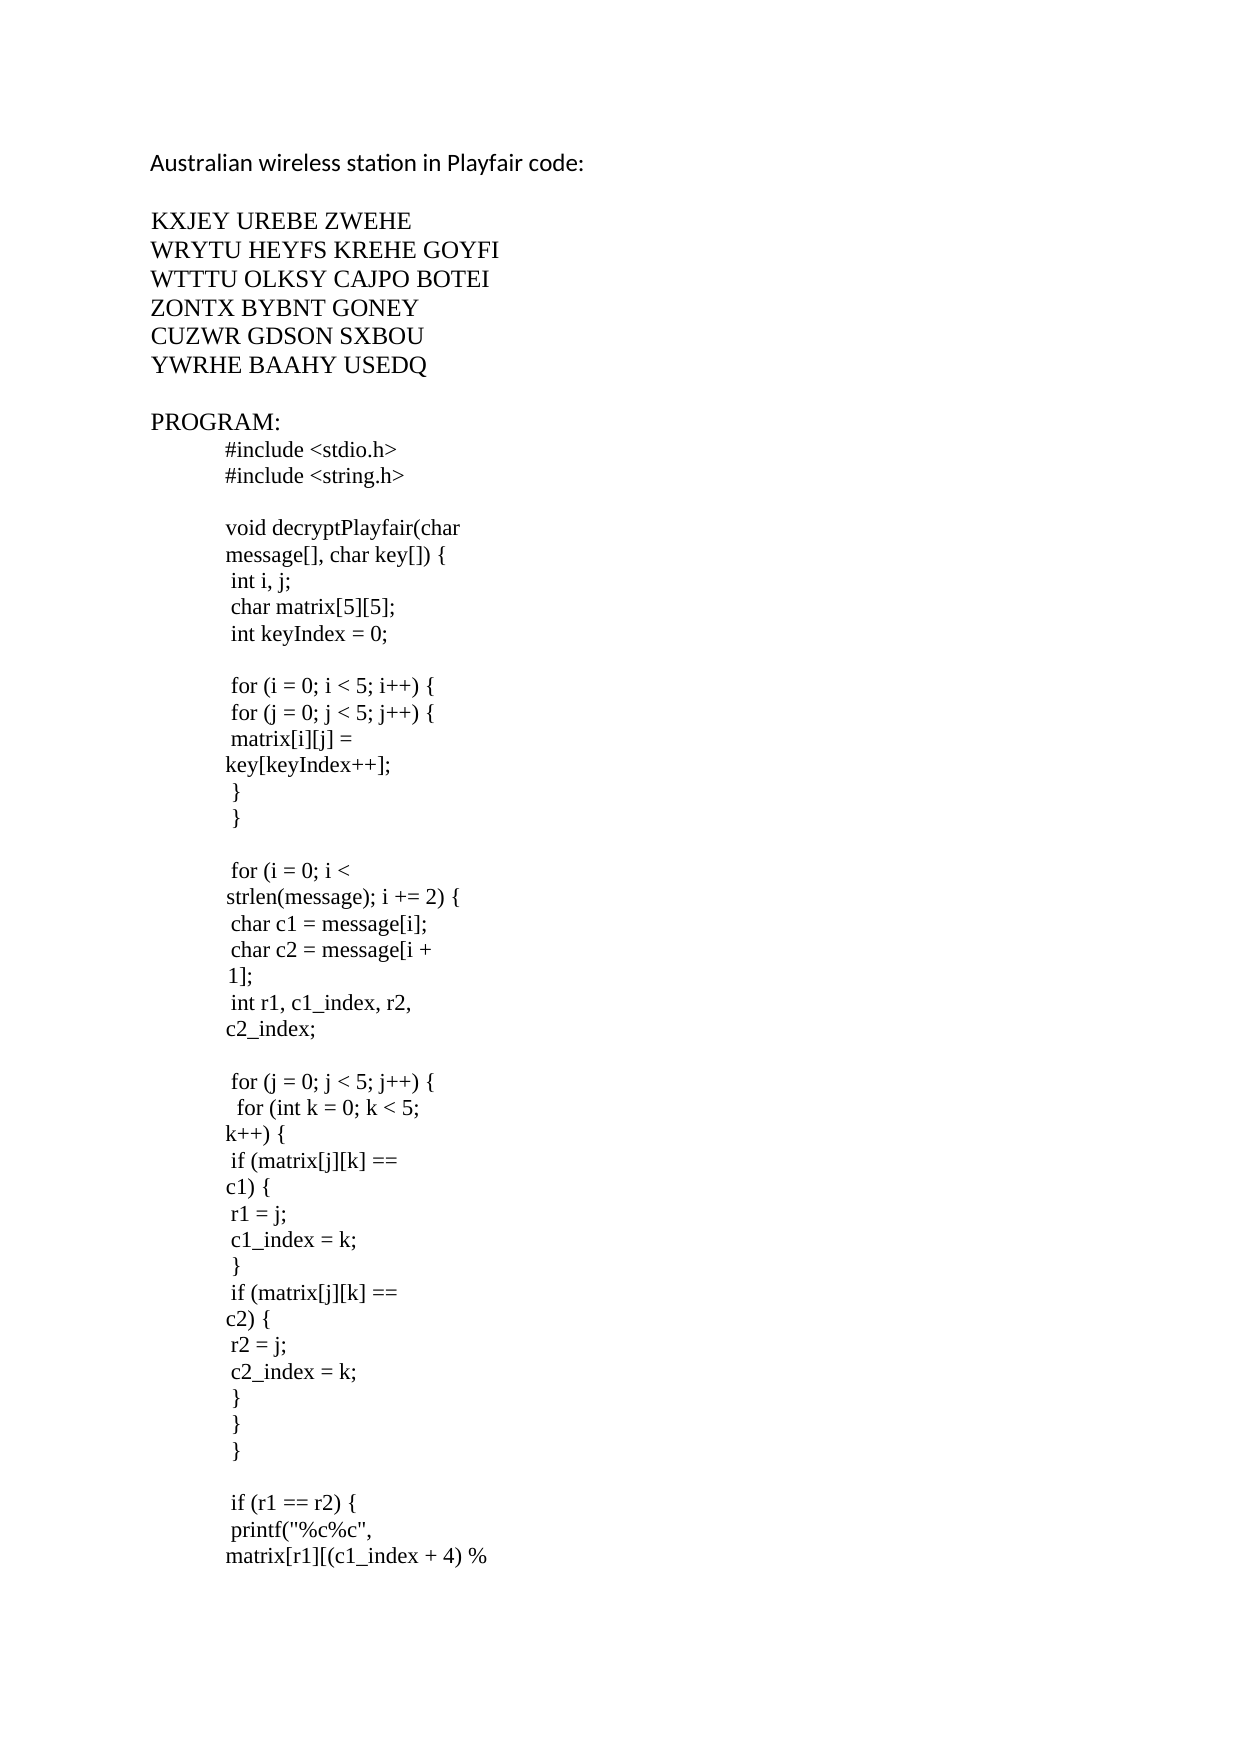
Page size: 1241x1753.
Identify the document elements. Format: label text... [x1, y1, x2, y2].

text printf("%c%c", [225, 1516, 1097, 1542]
text CUZWR GDSON SXBOU [151, 321, 1097, 350]
text Australian wireless station in Playfair code: [150, 147, 1062, 178]
text int i, j; [225, 567, 1097, 593]
text c2) { [226, 1305, 1097, 1331]
text 1]; [227, 962, 1097, 989]
text for (i = 0; i < [225, 857, 1097, 883]
text void decryptPlayfair(char [225, 514, 1097, 541]
text r2 = j; [225, 1331, 1097, 1358]
text char matrix[5][5]; [225, 593, 1097, 620]
text #include <stdio.h> [225, 436, 1097, 462]
text KXJEY UREBE ZWEHE [151, 206, 1097, 235]
text if (matrix[j][k] == [225, 1147, 1097, 1173]
text if (matrix[j][k] == [225, 1279, 1097, 1305]
text #include <string.h> [225, 462, 1097, 488]
text int r1, c1_index, r2, [225, 989, 1097, 1015]
text WRYTU HEYFS KREHE GOYFI [150, 235, 1097, 264]
text } [225, 1252, 1097, 1279]
text ZONTX BYBNT GONEY [150, 293, 1097, 321]
text message[], char key[]) { [225, 541, 1097, 567]
text } [225, 1410, 1097, 1437]
text matrix[i][j] = [225, 725, 1097, 752]
text char c2 = message[i + [225, 936, 1097, 962]
text YWRHE BAAHY USEDQ [151, 350, 1097, 379]
text for (int k = 0; k < 5; [231, 1094, 1097, 1121]
text if (r1 == r2) { [225, 1489, 1097, 1516]
text c1) { [226, 1173, 1097, 1199]
text matrix[r1][(c1_index + 4) % [225, 1542, 1097, 1568]
text strlen(message); i += 2) { [226, 883, 1097, 910]
text } [225, 804, 1097, 831]
text for (j = 0; j < 5; j++) { [225, 1068, 1097, 1094]
text } [225, 1384, 1097, 1410]
text k++) { [225, 1121, 1097, 1147]
text c1_index = k; [225, 1226, 1097, 1252]
text PROGRAM: [150, 407, 1097, 436]
text key[keyIndex++]; [225, 752, 1097, 778]
text } [225, 1437, 1097, 1463]
text c2_index; [226, 1015, 1097, 1041]
text for (j = 0; j < 5; j++) { [225, 699, 1097, 725]
text } [225, 778, 1097, 804]
text c2_index = k; [225, 1358, 1097, 1384]
text WTTTU OLKSY CAJPO BOTEI [150, 264, 1097, 293]
text int keyIndex = 0; [225, 620, 1097, 646]
text char c1 = message[i]; [225, 910, 1097, 936]
text r1 = j; [225, 1199, 1097, 1226]
text for (i = 0; i < 5; i++) { [225, 672, 1097, 699]
